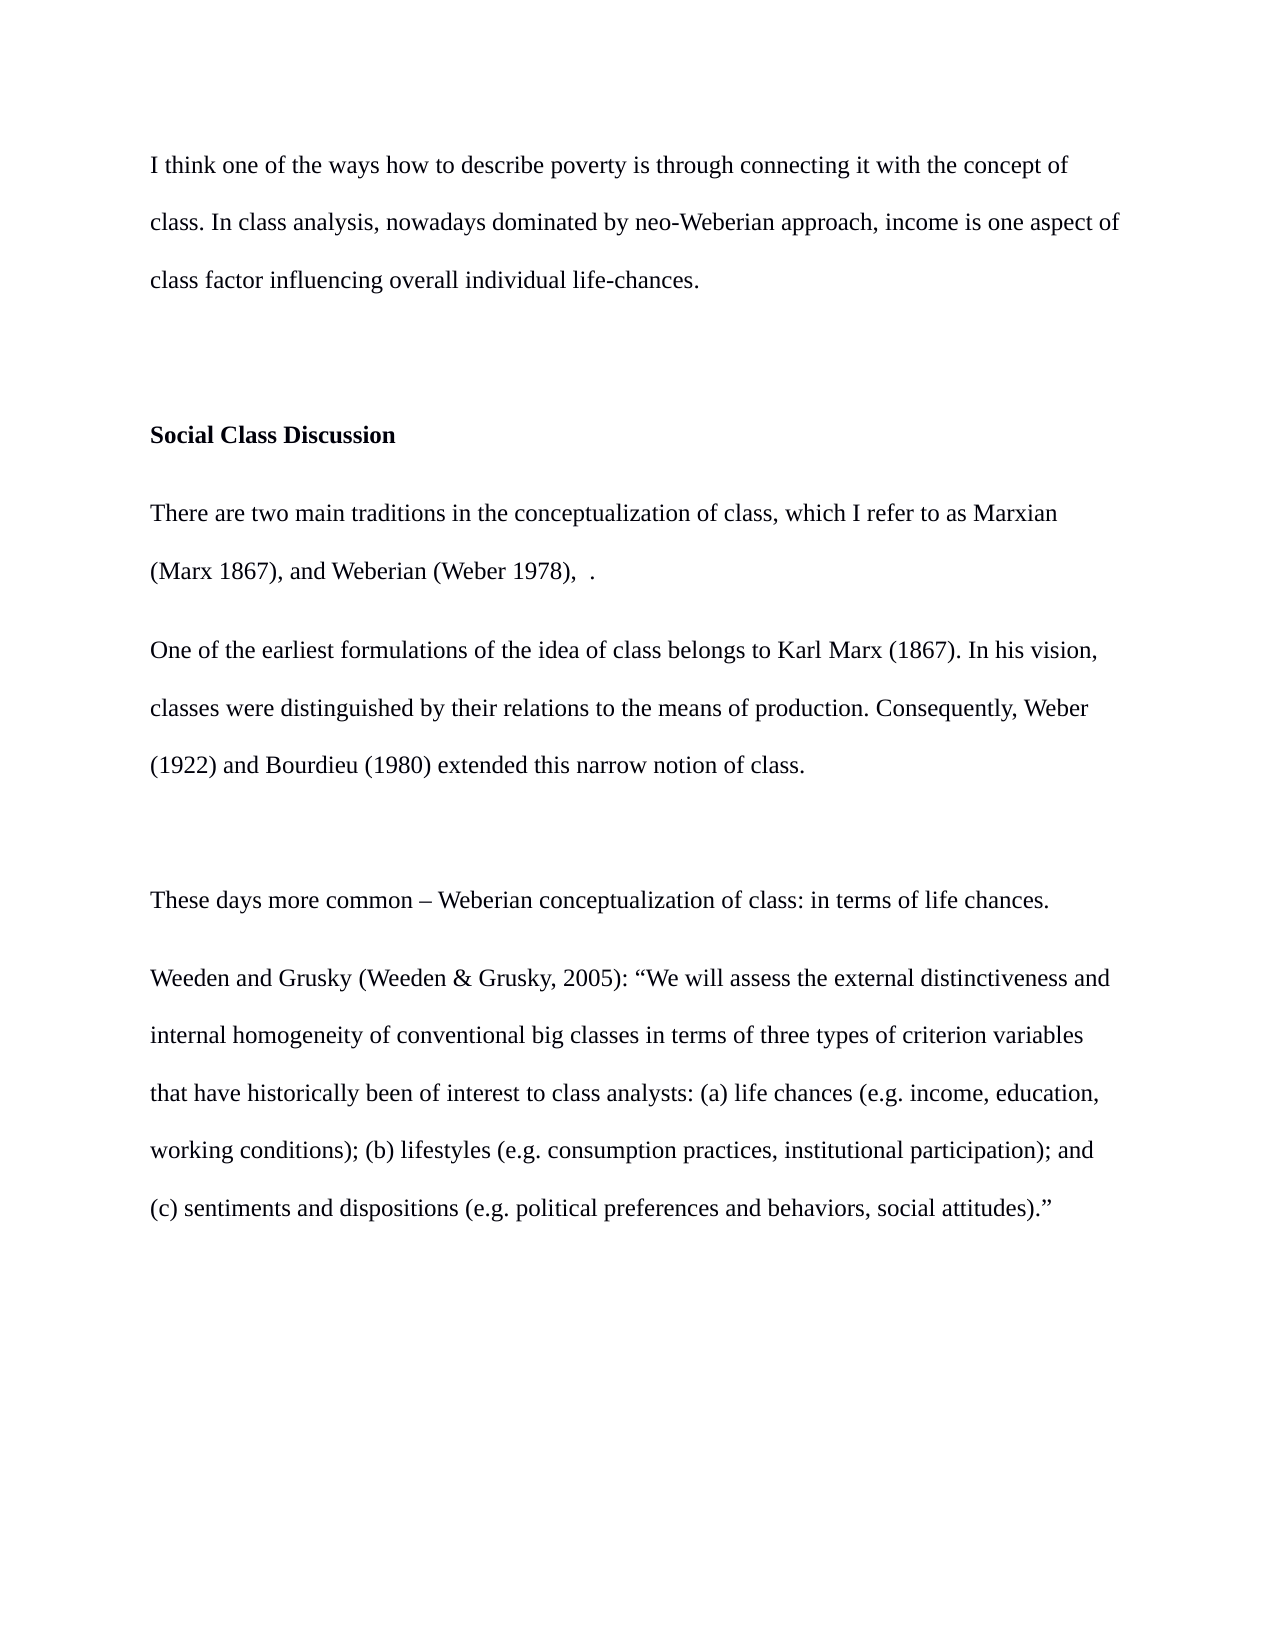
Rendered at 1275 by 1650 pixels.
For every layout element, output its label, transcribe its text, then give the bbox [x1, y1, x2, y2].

text I think one of the ways how to describe poverty is through connecting it with the concept of class. In class analysis, nowadays dominated by neo-Weberian approach, income is one aspect of class factor influencing overall individual life-chances. [150, 150, 1125, 294]
text One of the earliest formulations of the idea of class belongs to Karl Marx (1867). In his vision, classes were distinguished by their relations to the means of production. Consequently, Weber (1922) and Bourdieu (1980) extended this narrow notion of class. [150, 635, 1125, 779]
text There are two main traditions in the conceptualization of class, which I refer to as Marxian (Marx 1867), and Weberian (Weber 1978), . [150, 498, 1125, 585]
text These days more common – Weberian conceptualization of class: in terms of life chances. [150, 885, 1125, 913]
text Weeden and Grusky (Weeden & Grusky, 2005)⁠: “We will assess the external distinctiveness and internal homogeneity of conventional big classes in terms of three types of criterion variables that have historically been of interest to class analysts: (a) life chances (e.g. income, education, working conditions); (b) lifestyles (e.g. consumption practices, institutional participation); and (c) sentiments and dispositions (e.g. political preferences and behaviors, social attitudes).” [150, 963, 1125, 1222]
text Social Class Discussion [150, 420, 1125, 449]
